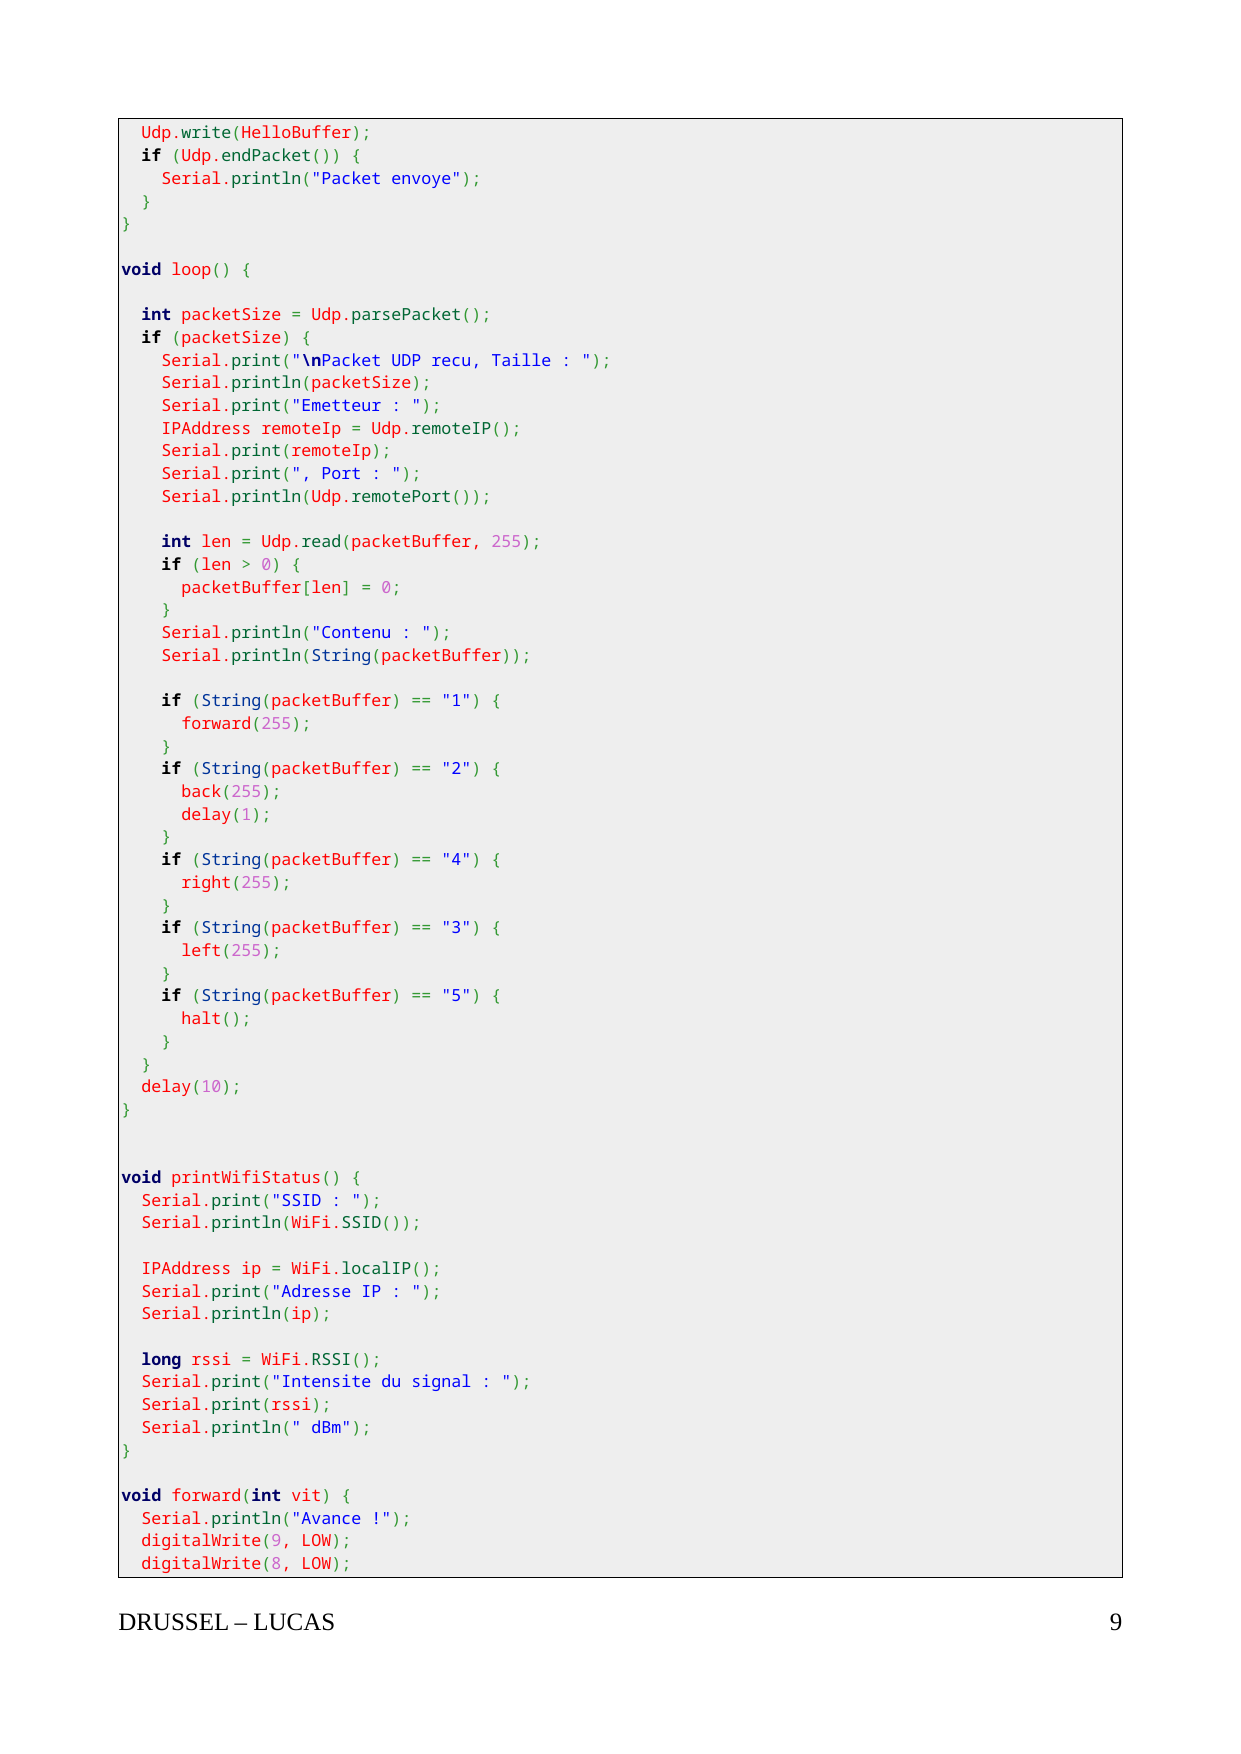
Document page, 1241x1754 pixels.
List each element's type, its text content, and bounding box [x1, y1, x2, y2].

text packetBuffer[len] = 0; [119, 572, 1122, 595]
text } [119, 595, 1122, 618]
text Serial.print(", Port : "); [119, 459, 1122, 481]
text Serial.println("Packet envoye"); [119, 163, 1122, 186]
text } [119, 209, 1122, 232]
text if (String(packetBuffer) == "4") { [119, 845, 1122, 867]
text Serial.println(String(packetBuffer)); [119, 640, 1122, 663]
text Serial.println("Avance !"); [119, 1503, 1122, 1526]
text } [119, 958, 1122, 981]
text Serial.println(packetSize); [119, 368, 1122, 391]
text Serial.print("SSID : "); [119, 1185, 1122, 1208]
text Serial.print("Emetteur : "); [119, 391, 1122, 413]
text digitalWrite(9, LOW); [119, 1526, 1122, 1549]
text delay(1); [119, 799, 1122, 822]
text if (len > 0) { [119, 549, 1122, 572]
text IPAddress remoteIp = Udp.remoteIP(); [119, 413, 1122, 436]
text if (String(packetBuffer) == "5") { [119, 981, 1122, 1004]
text } [119, 890, 1122, 913]
text forward(255); [119, 708, 1122, 731]
text Serial.print(rssi); [119, 1390, 1122, 1412]
text int packetSize = Udp.parsePacket(); [119, 300, 1122, 322]
text } [119, 731, 1122, 754]
text Serial.println(ip); [119, 1299, 1122, 1322]
text Serial.println(WiFi.SSID()); [119, 1208, 1122, 1231]
text IPAddress ip = WiFi.localIP(); [119, 1253, 1122, 1276]
text if (String(packetBuffer) == "1") { [119, 686, 1122, 708]
text Udp.write(HelloBuffer); [119, 119, 1122, 141]
text delay(10); [119, 1072, 1122, 1094]
text } [119, 1435, 1122, 1458]
text } [119, 1049, 1122, 1072]
text Serial.println(Udp.remotePort()); [119, 481, 1122, 504]
text digitalWrite(8, LOW); [119, 1549, 1122, 1577]
text int len = Udp.read(packetBuffer, 255); [119, 527, 1122, 549]
text if (Udp.endPacket()) { [119, 141, 1122, 163]
text Serial.print("Intensite du signal : "); [119, 1367, 1122, 1390]
text } [119, 1026, 1122, 1049]
text Serial.println(" dBm"); [119, 1412, 1122, 1435]
text if (packetSize) { [119, 322, 1122, 345]
text void printWifiStatus() { [119, 1163, 1122, 1185]
text void forward(int vit) { [119, 1481, 1122, 1503]
text Serial.print(remoteIp); [119, 436, 1122, 459]
text back(255); [119, 777, 1122, 799]
text long rssi = WiFi.RSSI(); [119, 1344, 1122, 1367]
text left(255); [119, 936, 1122, 958]
text halt(); [119, 1004, 1122, 1026]
text } [119, 186, 1122, 209]
text if (String(packetBuffer) == "3") { [119, 913, 1122, 936]
text right(255); [119, 867, 1122, 890]
text Serial.print("\nPacket UDP recu, Taille : "); [119, 345, 1122, 368]
text Serial.println("Contenu : "); [119, 618, 1122, 640]
text Serial.print("Adresse IP : "); [119, 1276, 1122, 1299]
text void loop() { [119, 254, 1122, 277]
text } [119, 1094, 1122, 1117]
text if (String(packetBuffer) == "2") { [119, 754, 1122, 777]
text } [119, 822, 1122, 845]
